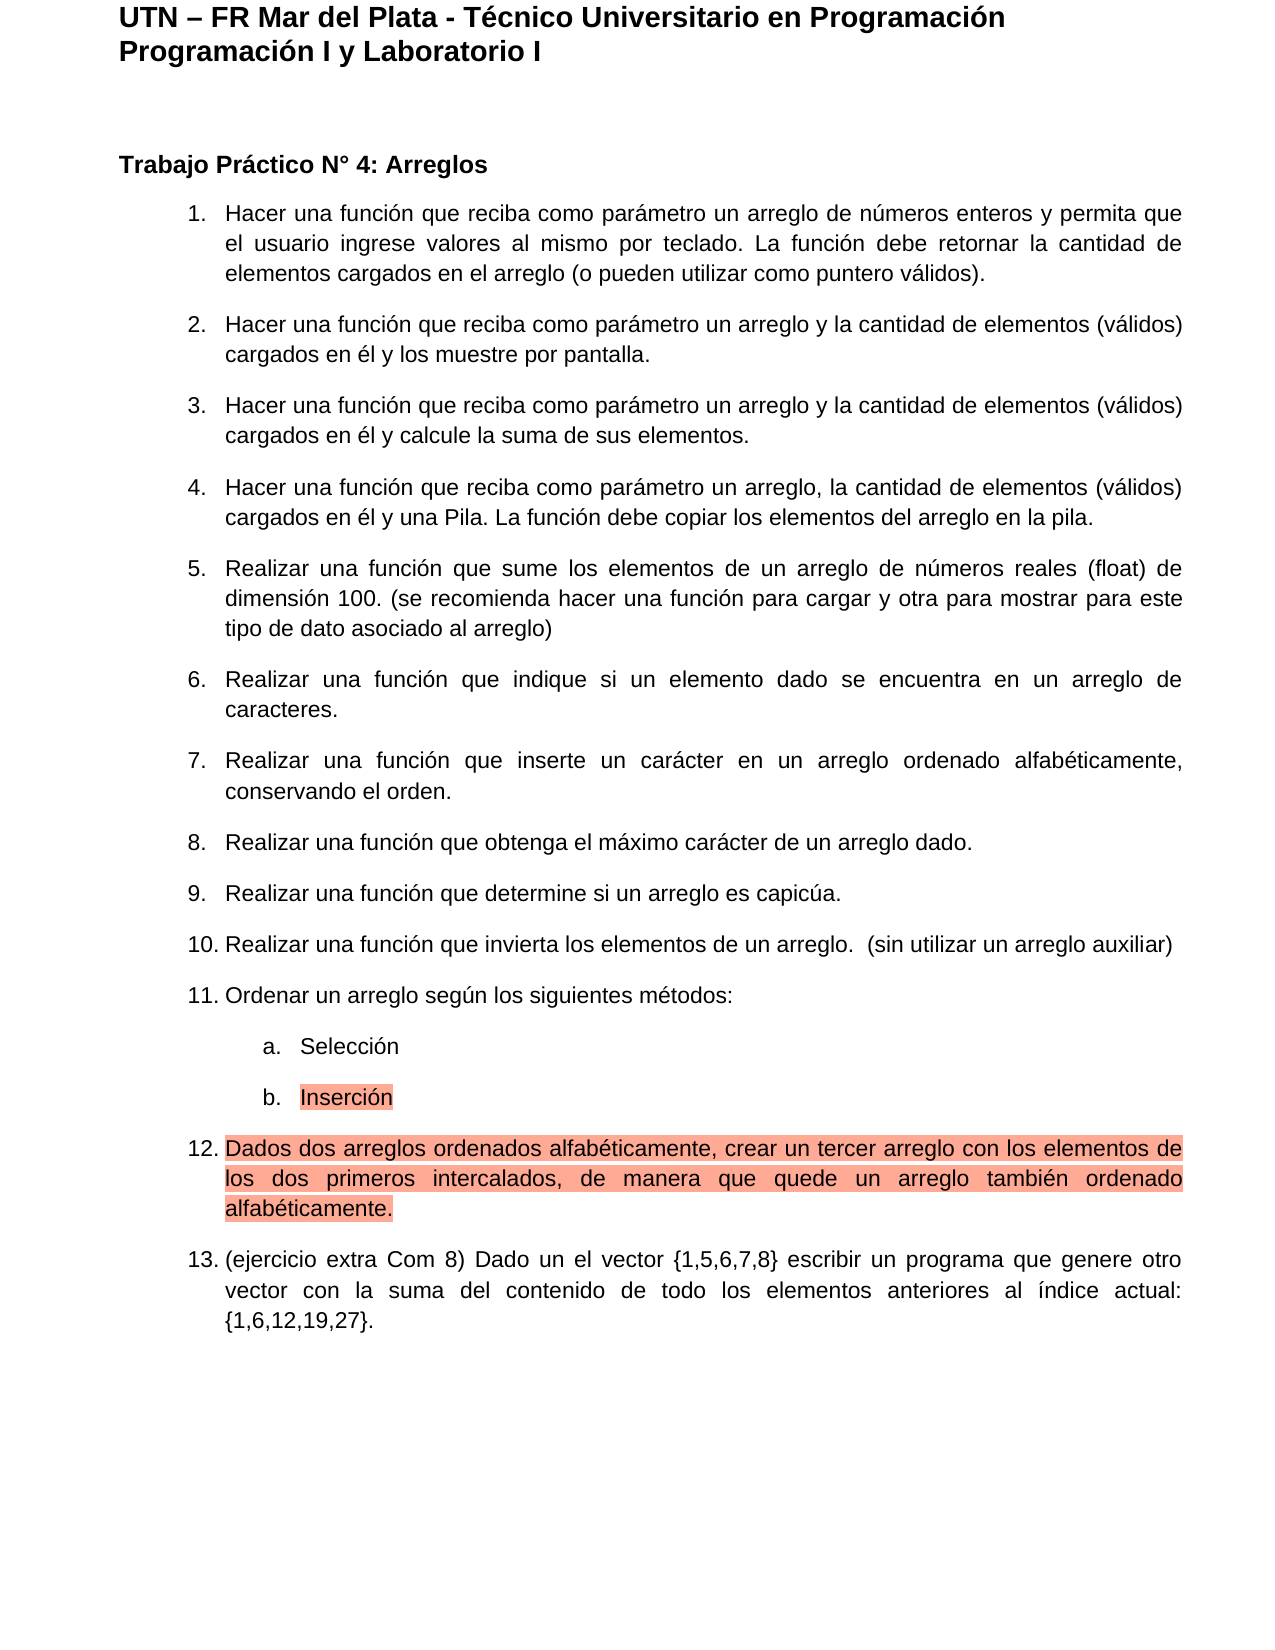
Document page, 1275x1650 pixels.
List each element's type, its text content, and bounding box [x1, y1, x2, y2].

list Realizar una función que invierta los elementos de un arreglo. (sin utilizar un arreglo auxiliar) [187, 931, 1183, 957]
list Ordenar un arreglo según los siguientes métodos: [187, 982, 1183, 1008]
list Selección [262, 1033, 1183, 1059]
list Realizar una función que inserte un carácter en un arreglo ordenado alfabéticamente, conservando el orden. [187, 747, 1183, 804]
list Realizar una función que obtenga el máximo carácter de un arreglo dado. [187, 829, 1183, 855]
list Dados dos arreglos ordenados alfabéticamente, crear un tercer arreglo con los elementos de los dos primeros intercalados, de manera que quede un arreglo también ordenado alfabéticamente. [187, 1135, 1183, 1222]
list (ejercicio extra Com 8) Dado un el vector {1,5,6,7,8} escribir un programa que genere otro vector con la suma del contenido de todo los elementos anteriores al índice actual: {1,6,12,19,27}. [187, 1246, 1183, 1333]
list Hacer una función que reciba como parámetro un arreglo y la cantidad de elementos (válidos) cargados en él y los muestre por pantalla. [187, 311, 1183, 368]
list Hacer una función que reciba como parámetro un arreglo y la cantidad de elementos (válidos) cargados en él y calcule la suma de sus elementos. [187, 392, 1183, 449]
list Hacer una función que reciba como parámetro un arreglo, la cantidad de elementos (válidos) cargados en él y una Pila. La función debe copiar los elementos del arreglo en la pila. [187, 473, 1183, 530]
list Realizar una función que indique si un elemento dado se encuentra en un arreglo de caracteres. [187, 666, 1183, 723]
subtitle Trabajo Práctico N° 4: Arreglos [118, 150, 941, 179]
list Inserción [262, 1084, 1183, 1110]
list Realizar una función que determine si un arreglo es capicúa. [187, 880, 1183, 906]
list Realizar una función que sume los elementos de un arreglo de números reales (float) de dimensión 100. (se recomienda hacer una función para cargar y otra para mostrar para este tipo de dato asociado al arreglo) [187, 555, 1183, 642]
list Hacer una función que reciba como parámetro un arreglo de números enteros y permita que el usuario ingrese valores al mismo por teclado. La función debe retornar la cantidad de elementos cargados en el arreglo (o pueden utilizar como puntero válidos). [187, 199, 1183, 286]
